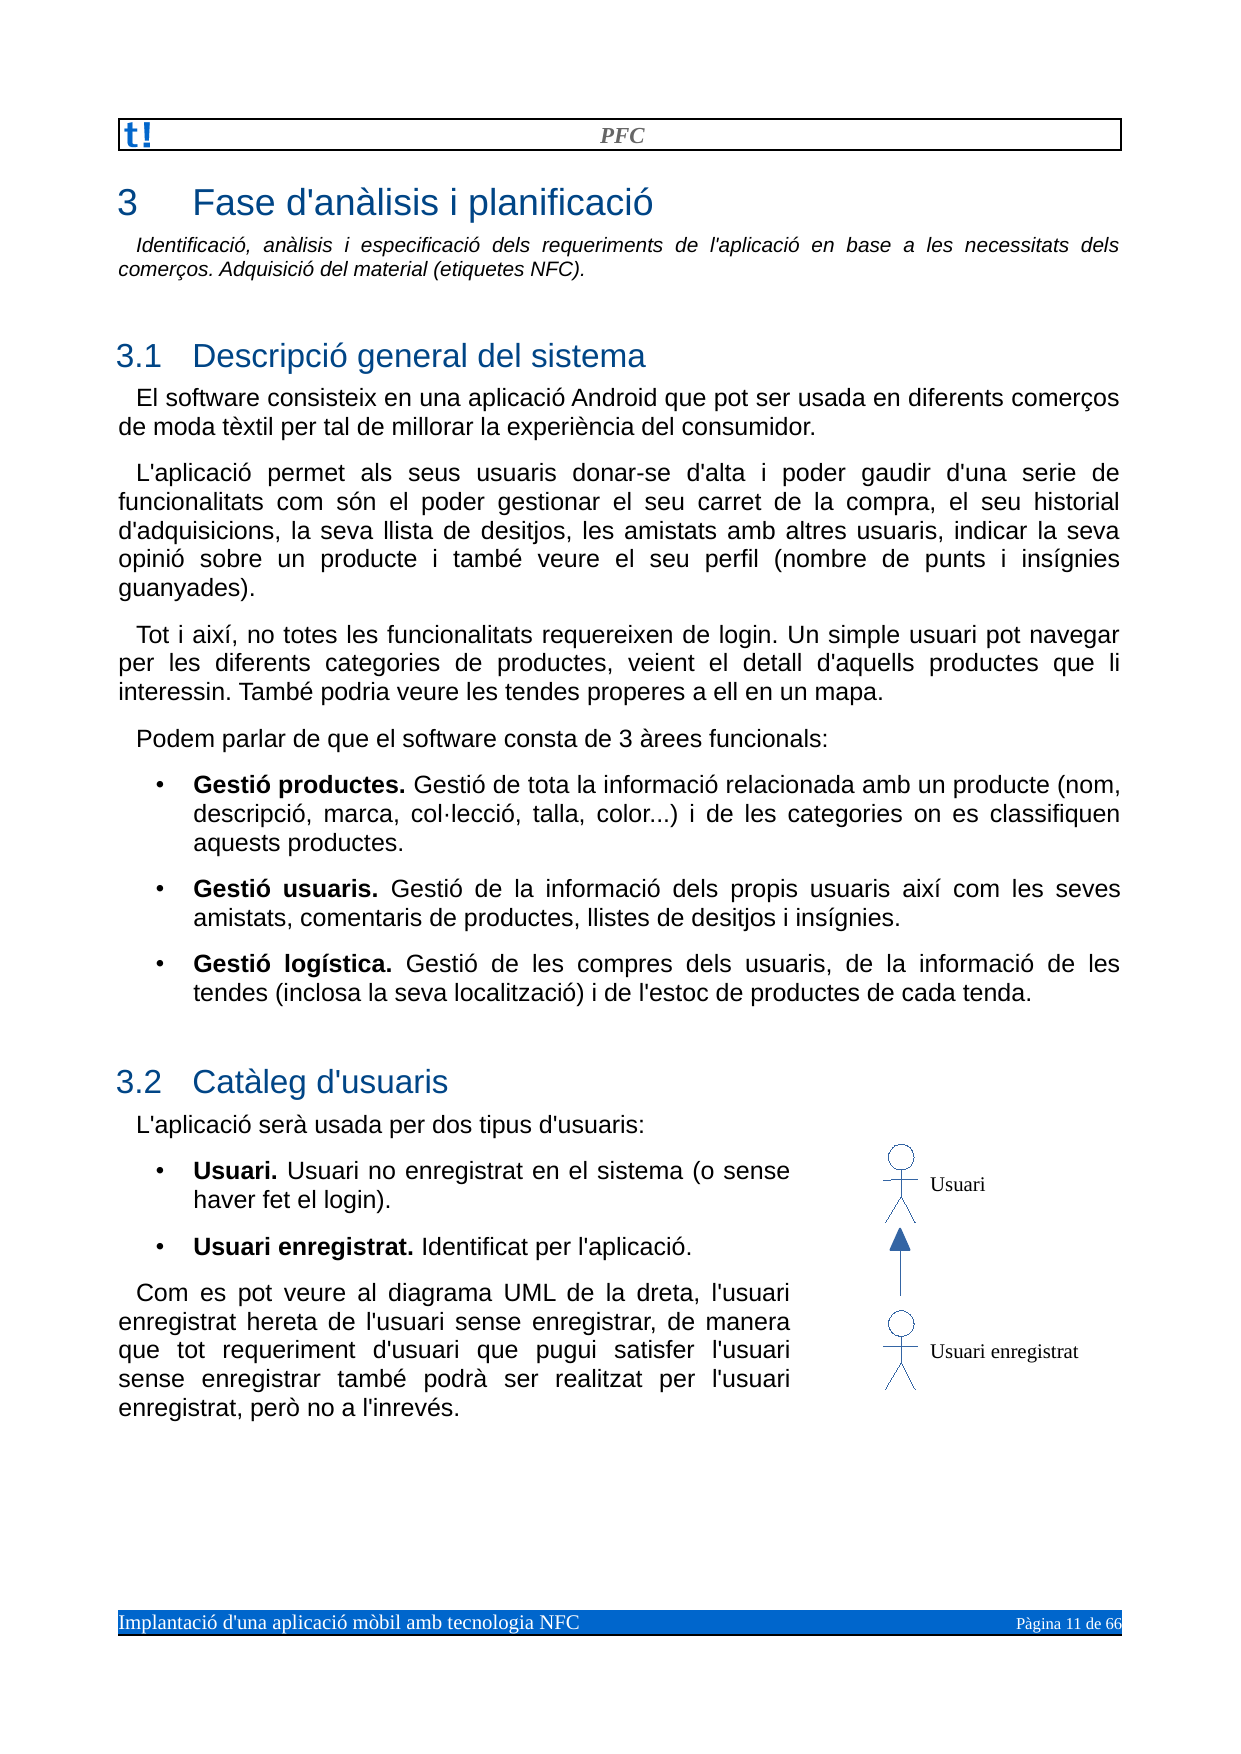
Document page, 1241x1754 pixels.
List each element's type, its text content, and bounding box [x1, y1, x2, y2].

list Usuari enregistrat. Identificat per l'aplicació. [156, 1231, 791, 1260]
text Tot i així, no totes les funcionalitats requereixen de login. Un simple usuari pot navegar per les diferents categories de productes, veient el detall d'aquells productes que li interessin. També podria veure les tendes properes a ell en un mapa. [118, 620, 1122, 706]
text L'aplicació serà usada per dos tipus d'usuaris: [118, 1110, 791, 1138]
list Gestió usuaris. Gestió de la informació dels propis usuaris així com les seves amistats, comentaris de productes, llistes de desitjos i insígnies. [156, 874, 1122, 932]
subtitle Catàleg d'usuaris [106, 1062, 1122, 1101]
text L'aplicació permet als seus usuaris donar-se d'alta i poder gaudir d'una serie de funcionalitats com són el poder gestionar el seu carret de la compra, el seu historial d'adquisicions, la seva llista de desitjos, les amistats amb altres usuaris, indicar la seva opinió sobre un producte i també veure el seu perfil (nombre de punts i insígnies guanyades). [118, 458, 1122, 602]
list Usuari. Usuari no enregistrat en el sistema (o sense haver fet el login). [156, 1156, 791, 1214]
subtitle Descripció general del sistema [106, 336, 1122, 374]
text El software consisteix en una aplicació Android que pot ser usada en diferents comerços de moda tèxtil per tal de millorar la experiència del consumidor. [118, 383, 1122, 441]
subtitle Fase d'anàlisis i planificació [106, 181, 1122, 224]
picture [123, 121, 151, 148]
text Com es pot veure al diagrama UML de la dreta, l'usuari enregistrat hereta de l'usuari sense enregistrar, de manera que tot requeriment d'usuari que pugui satisfer l'usuari sense enregistrar també podrà ser realitzat per l'usuari enregistrat, però no a l'inrevés. [118, 1278, 791, 1422]
text Podem parlar de que el software consta de 3 àrees funcionals: [118, 724, 1122, 752]
list Gestió productes. Gestió de tota la informació relacionada amb un producte (nom, descripció, marca, col·lecció, talla, color...) i de les categories on es classifiquen aquests productes. [156, 770, 1122, 856]
list Gestió logística. Gestió de les compres dels usuaris, de la informació de les tendes (inclosa la seva localització) i de l'estoc de productes de cada tenda. [156, 949, 1122, 1007]
text Identificació, anàlisis i especificació dels requeriments de l'aplicació en base a les necessitats dels comerços. Adquisició del material (etiquetes NFC). [118, 232, 1122, 280]
